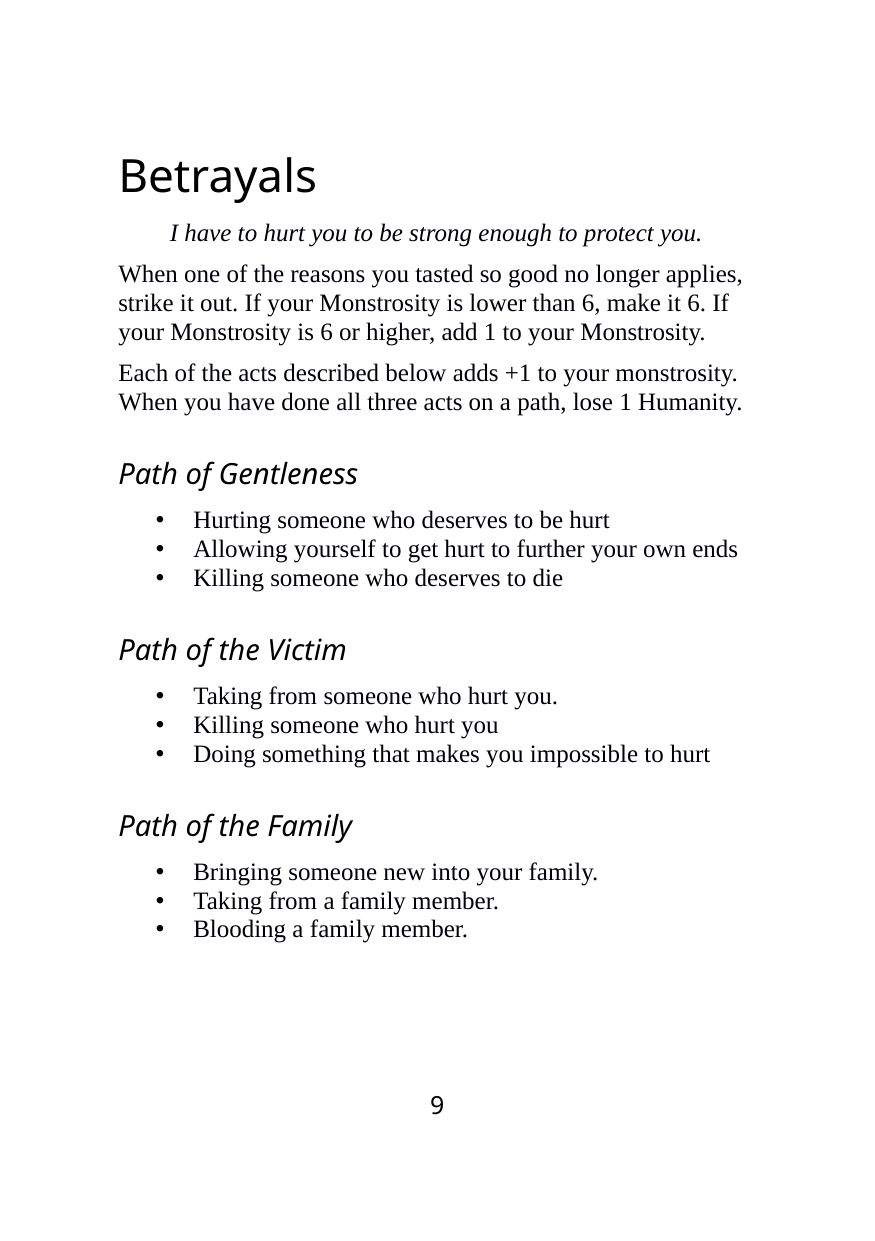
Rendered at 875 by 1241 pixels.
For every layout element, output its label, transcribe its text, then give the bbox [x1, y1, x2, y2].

subtitle Betrayals [118, 143, 756, 206]
subtitle Path of Gentleness [118, 453, 756, 493]
list Bringing someone new into your family. [156, 857, 756, 886]
list Hurting someone who deserves to be hurt [156, 505, 756, 534]
list Killing someone who deserves to die [156, 563, 756, 591]
list Allowing yourself to get hurt to further your own ends [156, 534, 756, 563]
text I have to hurt you to be strong enough to protect you. [118, 218, 756, 247]
subtitle Path of the Family [118, 805, 756, 844]
text When one of the reasons you tasted so good no longer applies, strike it out. If your Monstrosity is lower than 6, make it 6. If your Monstrosity is 6 or higher, add 1 to your Monstrosity. [118, 259, 756, 346]
list Taking from someone who hurt you. [156, 681, 756, 710]
list Killing someone who hurt you [156, 710, 756, 739]
list Taking from a family member. [156, 886, 756, 914]
subtitle Path of the Victim [118, 629, 756, 669]
text Each of the acts described below adds +1 to your monstrosity. When you have done all three acts on a path, lose 1 Humanity. [118, 358, 756, 416]
list Blooding a family member. [156, 914, 756, 943]
list Doing something that makes you impossible to hurt [156, 739, 756, 767]
